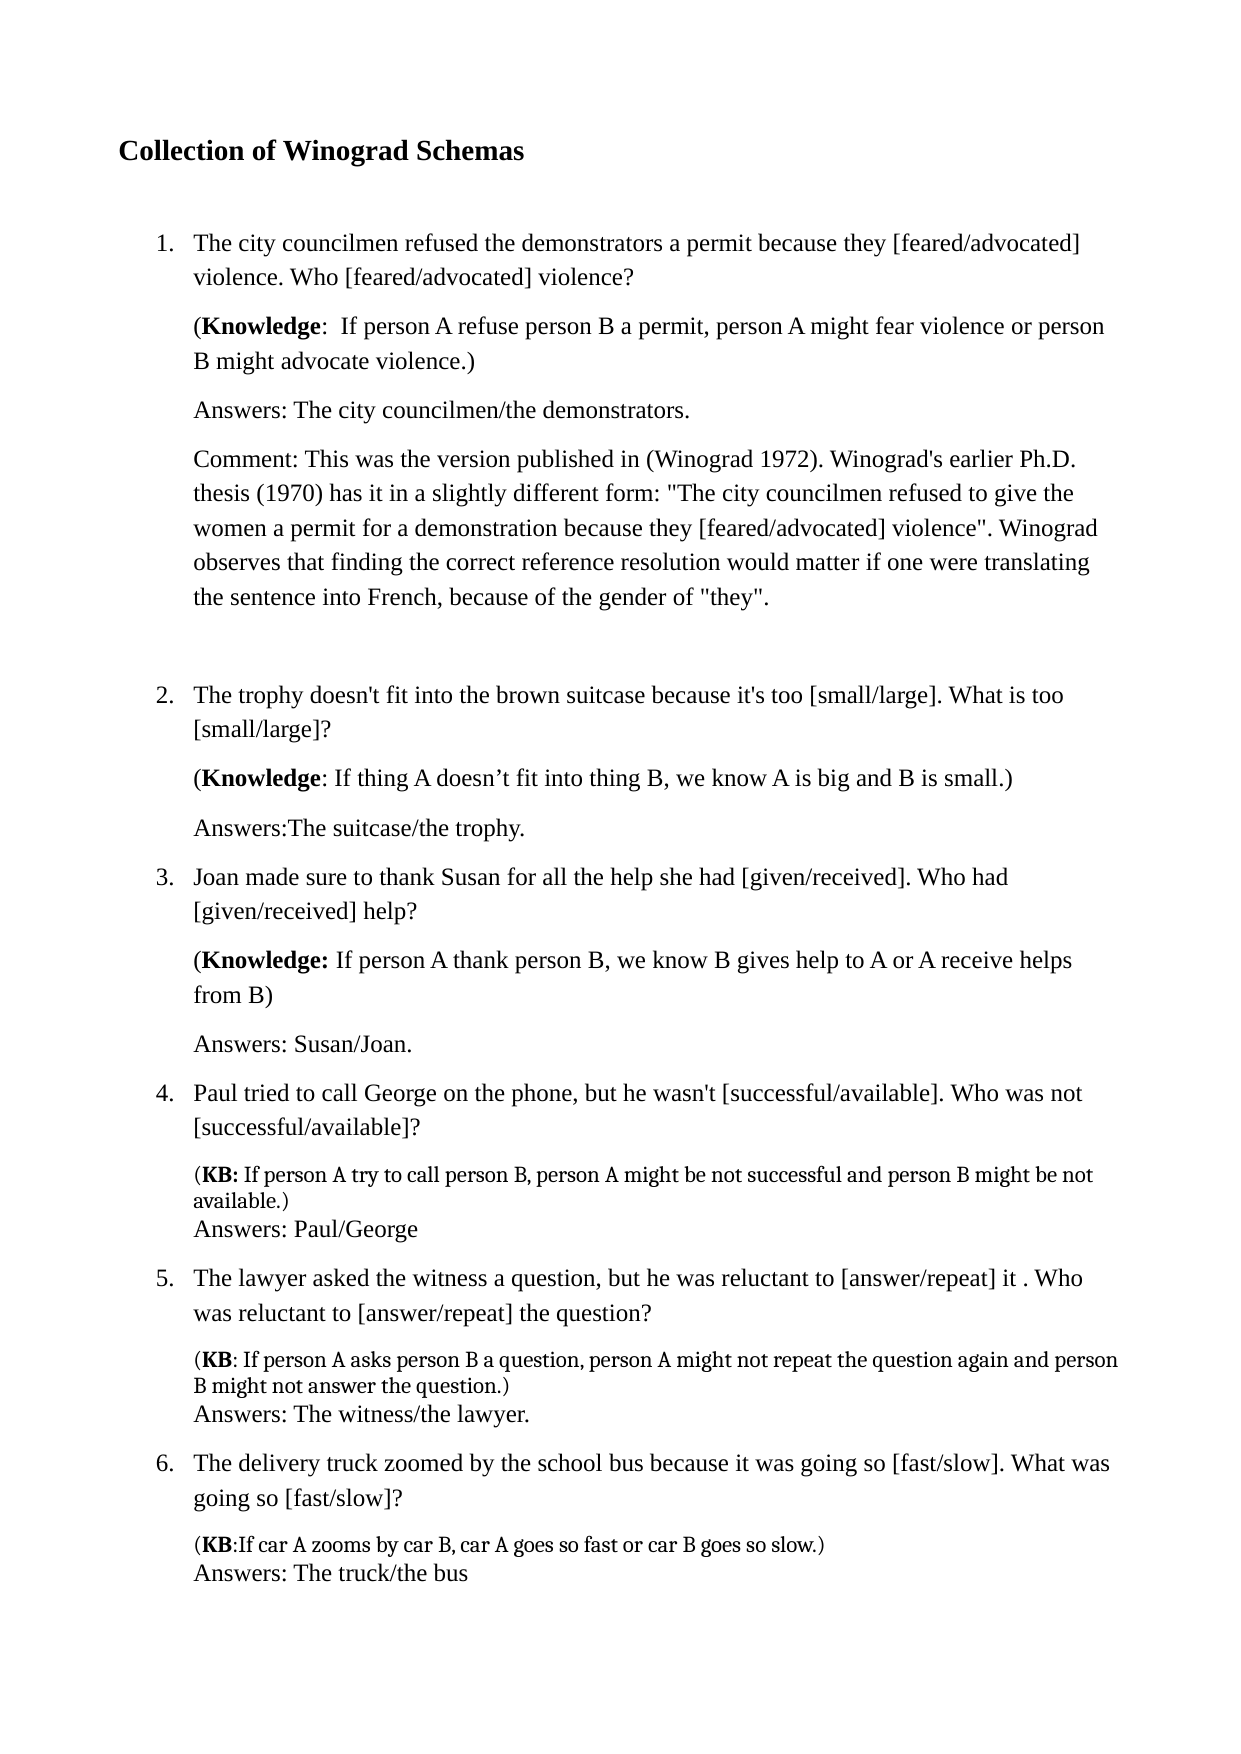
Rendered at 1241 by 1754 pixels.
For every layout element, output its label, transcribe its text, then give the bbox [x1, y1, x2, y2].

list The delivery truck zoomed by the school bus because it was going so [fast/slow]. What was going so [fast/slow]? [156, 1448, 1122, 1512]
subtitle Collection of Winograd Schemas [118, 133, 1122, 166]
list The city councilmen refused the demonstrators a permit because they [feared/advocated] violence. Who [feared/advocated] violence? [156, 228, 1122, 291]
list (KB:If car A zooms by car B, car A goes so fast or car B goes so slow.) [156, 1532, 1122, 1558]
list Answers: Susan/Joan. [156, 1029, 1122, 1057]
list Answers: The witness/the lawyer. [156, 1399, 1122, 1428]
list Comment: This was the version published in (Winograd 1972). Winograd's earlier Ph.D. thesis (1970) has it in a slightly different form: "The city councilmen refused to give the women a permit for a demonstration because they [feared/advocated] violence". Winograd observes that finding the correct reference resolution would matter if one were translating the sentence into French, because of the gender of "they". [156, 444, 1122, 611]
list Answers: The truck/the bus [156, 1558, 1122, 1587]
list (KB: If person A asks person B a question, person A might not repeat the question again and person B might not answer the question.) [156, 1347, 1122, 1399]
list (Knowledge: If person A thank person B, we know B gives help to A or A receive helps from B) [156, 945, 1122, 1008]
list Answers: The city councilmen/the demonstrators. [156, 395, 1122, 424]
list The lawyer asked the witness a question, but he was reluctant to [answer/repeat] it . Who was reluctant to [answer/repeat] the question? [156, 1263, 1122, 1326]
list Answers: Paul/George [156, 1214, 1122, 1243]
list Joan made sure to thank Susan for all the help she had [given/received]. Who had [given/received] help? [156, 862, 1122, 925]
list (Knowledge: If thing A doesn’t fit into thing B, we know A is big and B is small.) [156, 763, 1122, 792]
list Answers:The suitcase/the trophy. [156, 813, 1122, 841]
list (Knowledge: If person A refuse person B a permit, person A might fear violence or person B might advocate violence.) [156, 311, 1122, 374]
list The trophy doesn't fit into the brown suitcase because it's too [small/large]. What is too [small/large]? [156, 680, 1122, 743]
list Paul tried to call George on the phone, but he wasn't [successful/available]. Who was not [successful/available]? [156, 1078, 1122, 1141]
list (KB: If person A try to call person B, person A might be not successful and person B might be not available.) [156, 1161, 1122, 1214]
